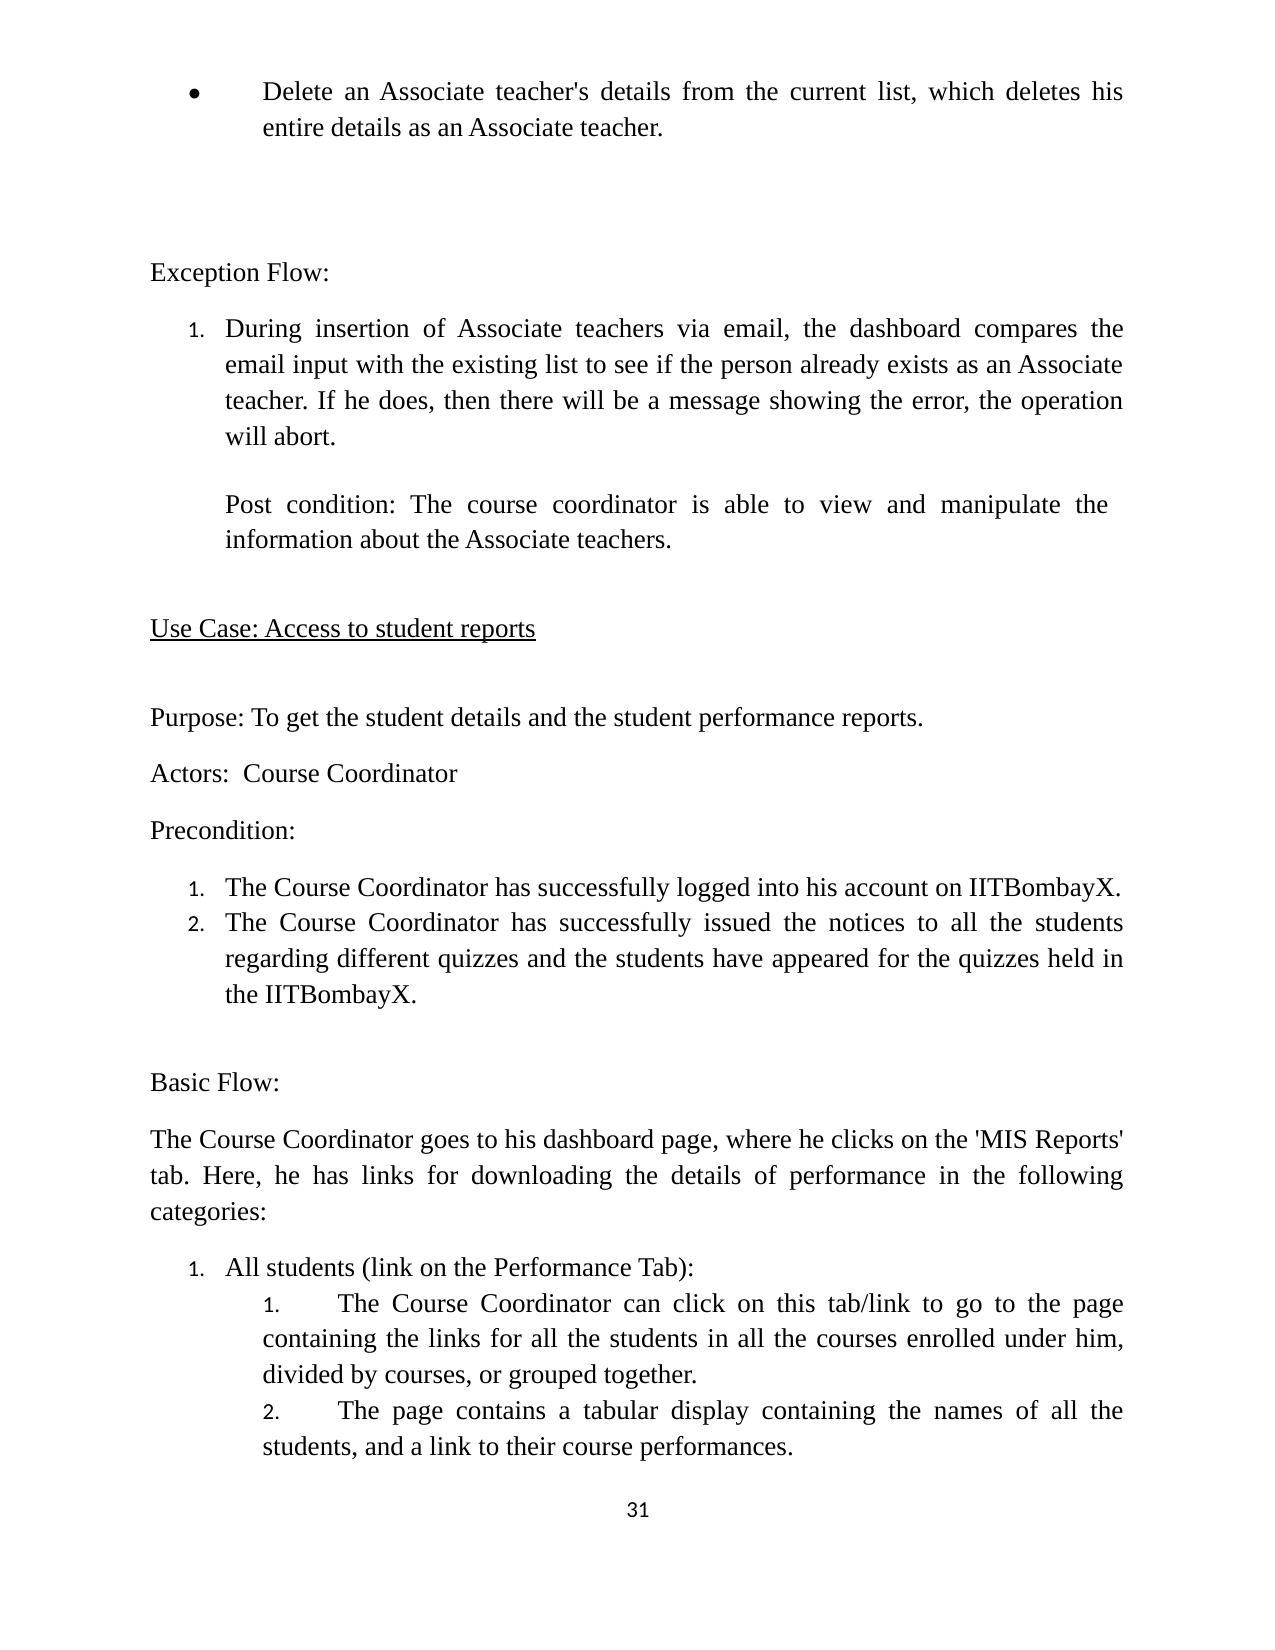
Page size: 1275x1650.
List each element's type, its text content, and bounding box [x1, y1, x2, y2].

text Post condition: The course coordinator is able to view and manipulate the information about the Associate teachers. [150, 488, 1125, 554]
list All students (link on the Performance Tab): [187, 1251, 1125, 1282]
text Precondition: [150, 814, 1125, 845]
list The page contains a tabular display containing the names of all the students, and a link to their course performances. [262, 1394, 1125, 1461]
list The Course Coordinator has successfully logged into his account on IITBombayX. [187, 871, 1125, 902]
text Exception Flow: [150, 256, 1125, 287]
list During insertion of Associate teachers via email, the dashboard compares the email input with the existing list to see if the person already exists as an Associate teacher. If he does, then there will be a message showing the error, the operation will abort. [187, 313, 1125, 451]
list The Course Coordinator can click on this tab/link to go to the page containing the links for all the students in all the courses enrolled under him, divided by courses, or grouped together. [262, 1287, 1125, 1389]
text Use Case: Access to student reports [150, 612, 1125, 643]
text Actors: Course Coordinator [150, 757, 1125, 789]
list The Course Coordinator has successfully issued the notices to all the students regarding different quizzes and the students have appeared for the quizzes held in the IITBombayX. [187, 906, 1125, 1009]
list Delete an Associate teacher's details from the current list, which deletes his entire details as an Associate teacher. [187, 75, 1125, 142]
text The Course Coordinator goes to his dashboard page, where he clicks on the 'MIS Reports' tab. Here, he has links for downloading the details of performance in the following categories: [150, 1123, 1125, 1226]
text Basic Flow: [150, 1067, 1125, 1098]
text Purpose: To get the student details and the student performance reports. [150, 701, 1125, 732]
